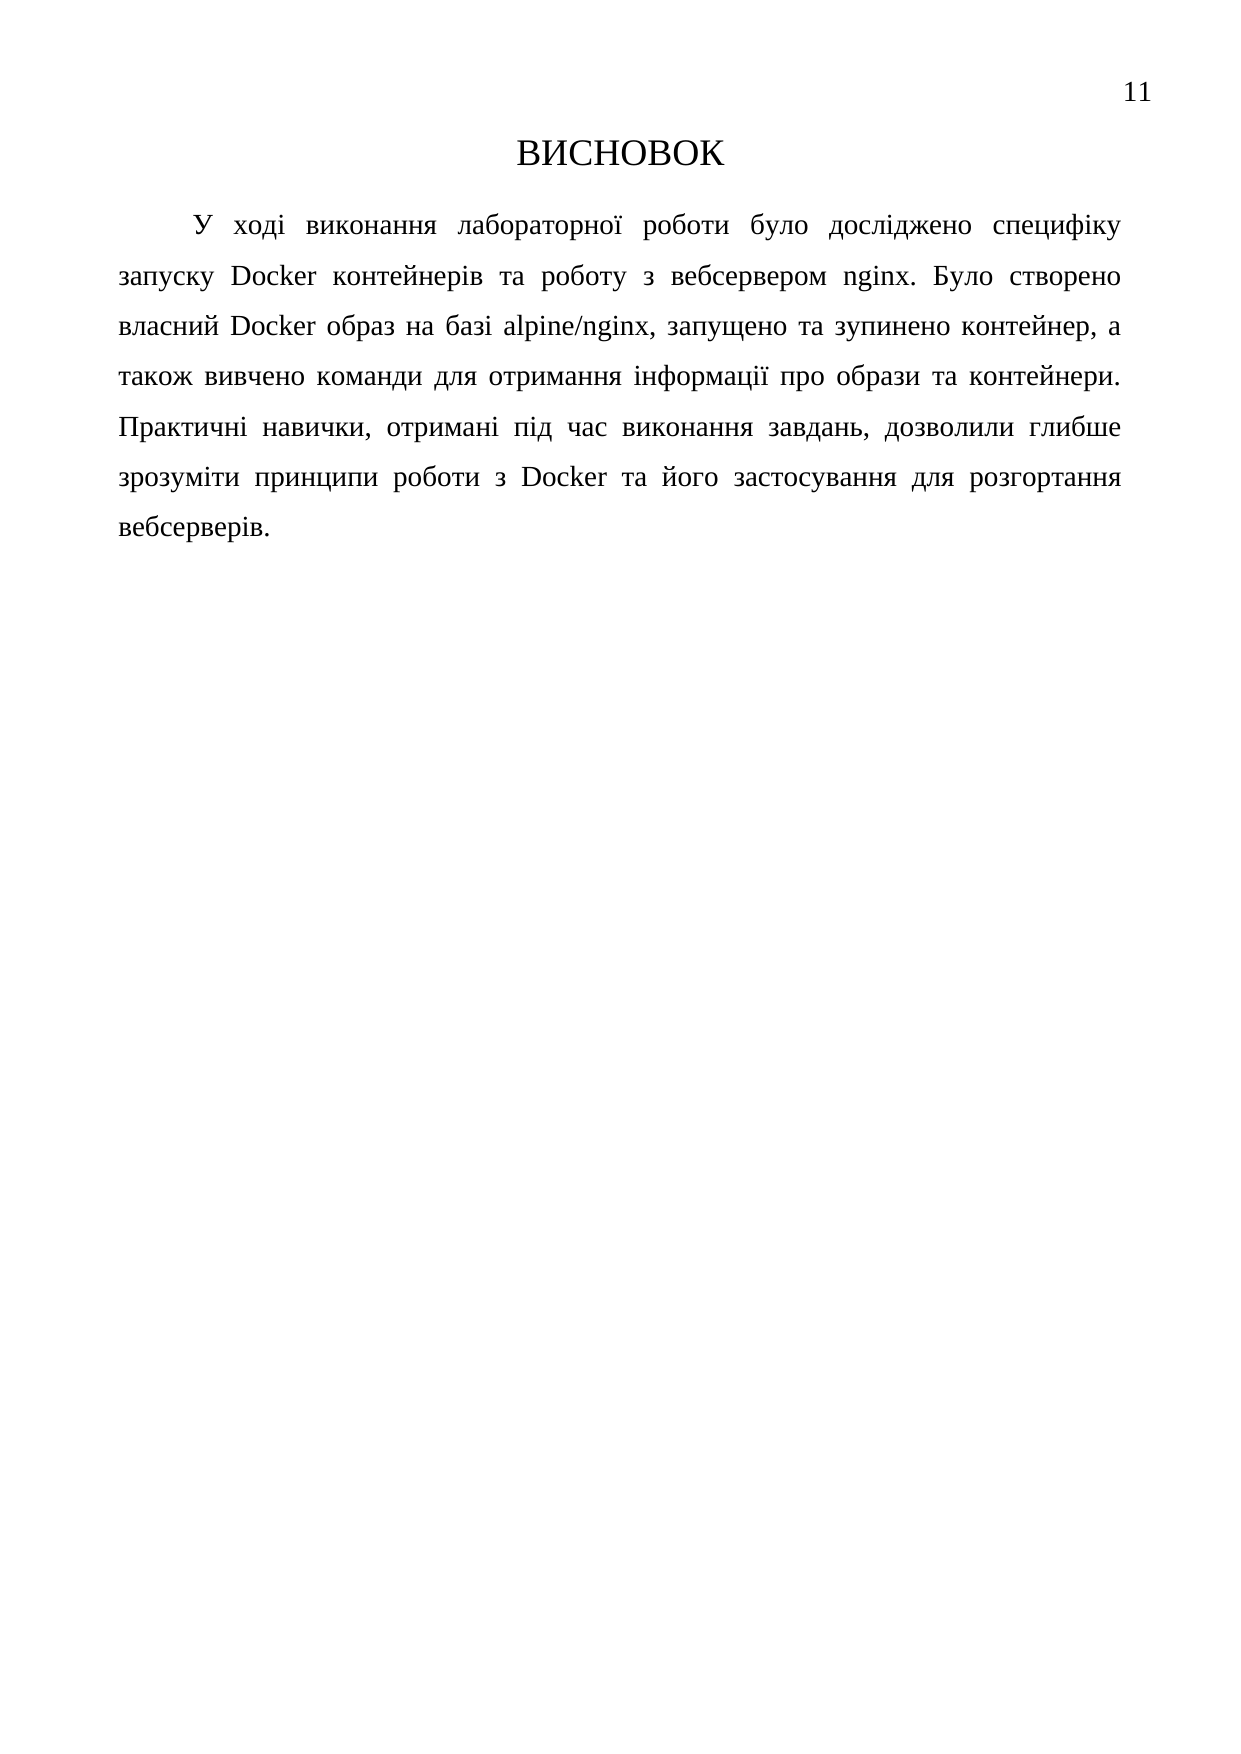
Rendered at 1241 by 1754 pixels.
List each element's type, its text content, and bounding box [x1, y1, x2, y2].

subtitle Висновок [118, 130, 1122, 173]
text У ході виконання лабораторної роботи було досліджено специфіку запуску Docker контейнерів та роботу з вебсервером nginx. Було створено власний Docker образ на базі alpine/nginx, запущено та зупинено контейнер, а також вивчено команди для отримання інформації про образи та контейнери. Практичні навички, отримані під час виконання завдань, дозволили глибше зрозуміти принципи роботи з Docker та його застосування для розгортання вебсерверів. [118, 207, 1122, 543]
